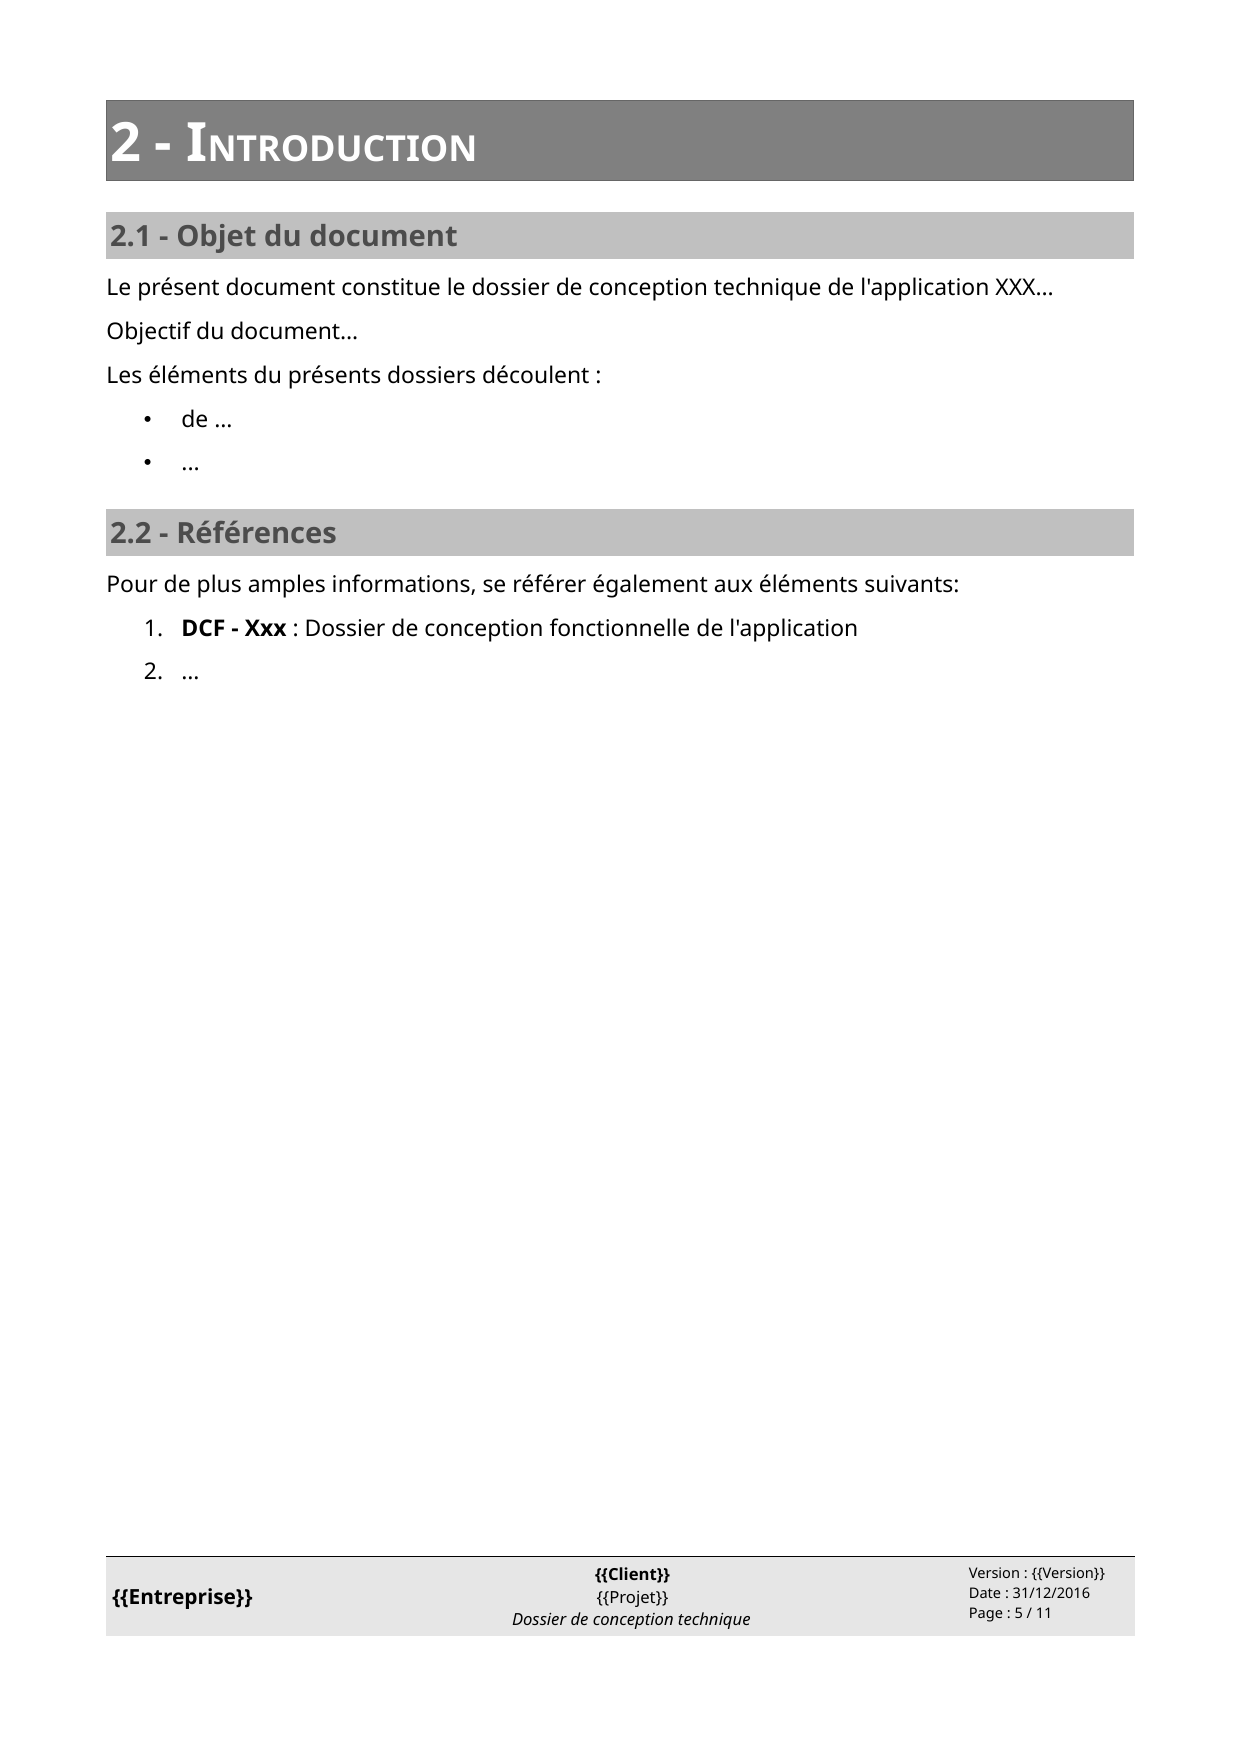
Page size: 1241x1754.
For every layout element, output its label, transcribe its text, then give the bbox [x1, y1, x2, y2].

list DCF - Xxx : Dossier de conception fonctionnelle de l'application [144, 612, 1134, 643]
subtitle Introduction [107, 101, 1133, 180]
list … [144, 655, 1134, 687]
text Objectif du document… [106, 315, 1134, 346]
list ... [144, 446, 1134, 477]
subtitle Objet du document [107, 213, 1133, 258]
text Pour de plus amples informations, se référer également aux éléments suivants: [106, 568, 1134, 599]
text Le présent document constitue le dossier de conception technique de l'application XXX… [106, 271, 1134, 302]
text Les éléments du présents dossiers découlent : [106, 359, 1134, 390]
subtitle Références [107, 510, 1133, 555]
list de … [144, 402, 1134, 434]
